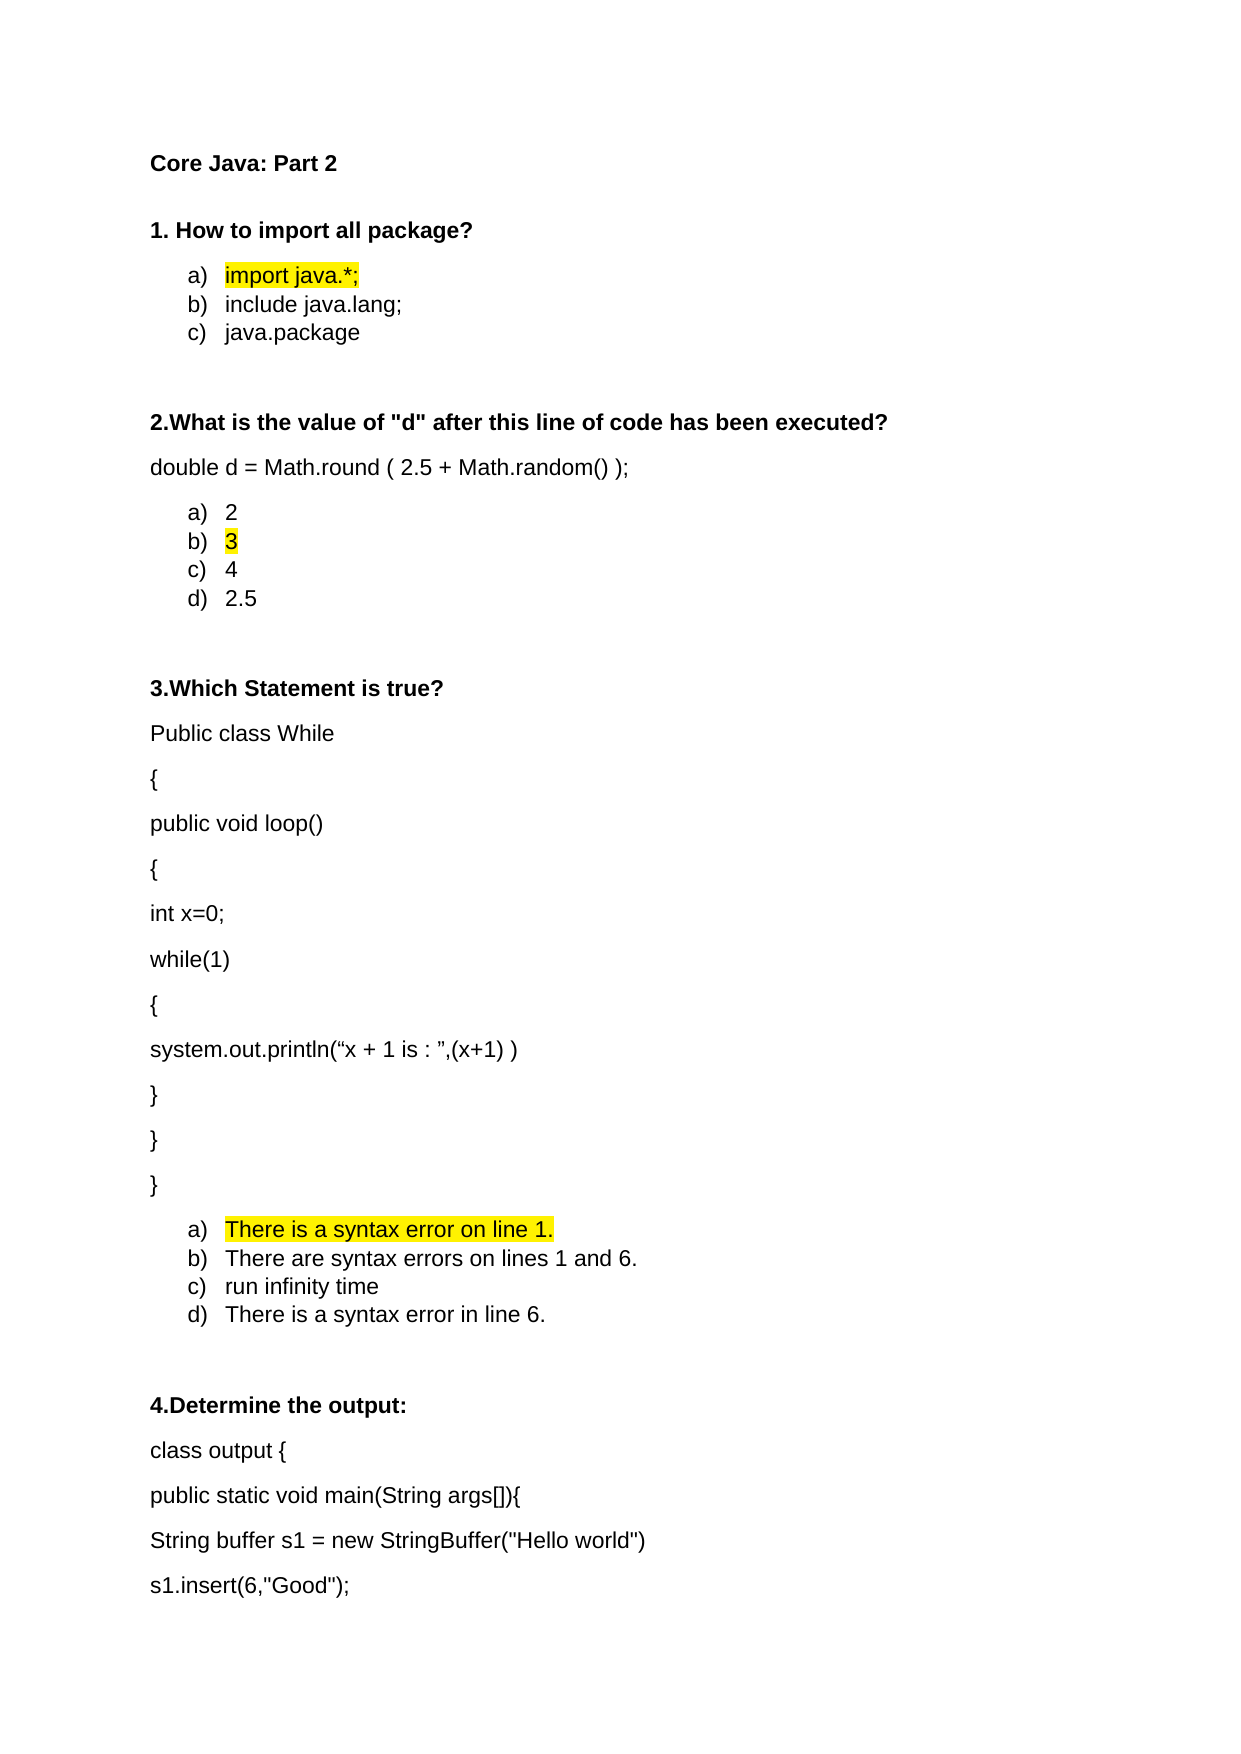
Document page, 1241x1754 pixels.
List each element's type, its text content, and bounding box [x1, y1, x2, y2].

list 3 [187, 528, 1090, 554]
text class output { [150, 1437, 1090, 1463]
text { [150, 855, 1090, 882]
text Core Java: Part 2 [150, 150, 1090, 176]
text } [150, 1126, 1090, 1152]
text { [150, 991, 1090, 1017]
text } [150, 1081, 1090, 1107]
list java.package [187, 319, 1090, 345]
text } [150, 1171, 1090, 1197]
list import java.*; [187, 262, 1090, 288]
list 4 [187, 556, 1090, 583]
text while(1) [150, 946, 1090, 972]
text public static void main(String args[]){ [150, 1482, 1090, 1508]
list There is a syntax error on line 1. [187, 1216, 1090, 1242]
list 2 [187, 499, 1090, 526]
text String buffer s1 = new StringBuffer("Hello world") [150, 1527, 1090, 1553]
text 1. How to import all package? [150, 217, 1090, 243]
text s1.insert(6,"Good"); [150, 1572, 1090, 1598]
text int x=0; [150, 900, 1090, 927]
text 3.Which Statement is true? [150, 675, 1090, 701]
text system.out.println(“x + 1 is : ”,(x+1) ) [150, 1036, 1090, 1062]
list There is a syntax error in line 6. [187, 1301, 1090, 1328]
list There are syntax errors on lines 1 and 6. [187, 1244, 1090, 1271]
text Public class While [150, 720, 1090, 746]
list 2.5 [187, 585, 1090, 611]
text { [150, 765, 1090, 791]
text public void loop() [150, 810, 1090, 837]
text double d = Math.round ( 2.5 + Math.random() ); [150, 454, 1090, 481]
text 4.Determine the output: [150, 1392, 1090, 1418]
text 2.What is the value of "d" after this line of code has been executed? [150, 409, 1090, 436]
list run infinity time [187, 1273, 1090, 1299]
list include java.lang; [187, 291, 1090, 317]
